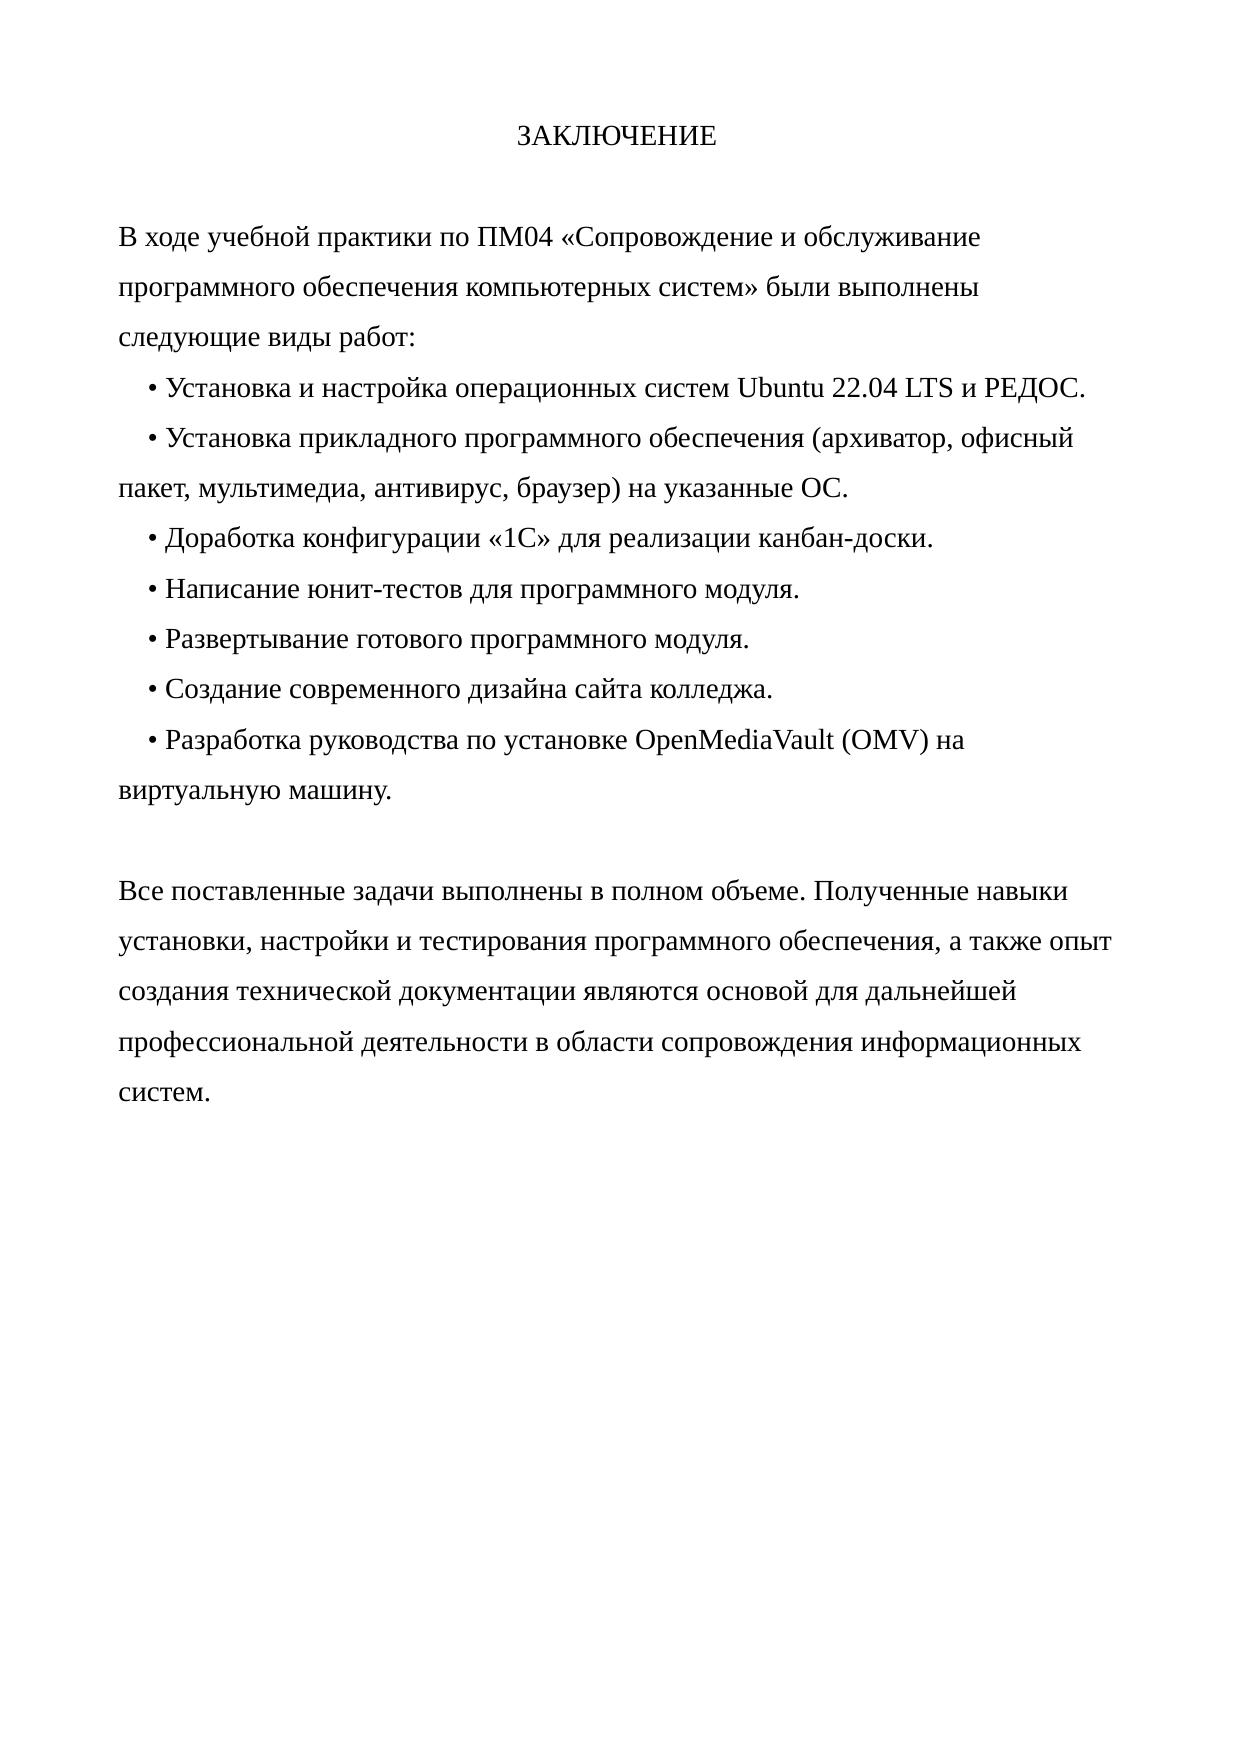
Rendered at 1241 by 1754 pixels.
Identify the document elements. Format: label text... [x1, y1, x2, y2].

text В ходе учебной практики по ПМ04 «Сопровождение и обслуживание программного обеспечения компьютерных систем» были выполнены следующие виды работ: [118, 219, 1116, 353]
text • Установка и настройка операционных систем Ubuntu 22.04 LTS и РЕДОС. [118, 370, 1116, 403]
text ЗАКЛЮЧЕНИЕ [118, 118, 1116, 152]
text • Установка прикладного программного обеспечения (архиватор, офисный пакет, мультимедиа, антивирус, браузер) на указанные ОС. [118, 420, 1116, 504]
text • Доработка конфигурации «1С» для реализации канбан-доски. [118, 521, 1116, 554]
text • Разработка руководства по установке OpenMediaVault (OMV) на виртуальную машину. [118, 722, 1116, 806]
text • Написание юнит-тестов для программного модуля. [118, 571, 1116, 604]
text Все поставленные задачи выполнены в полном объеме. Полученные навыки установки, настройки и тестирования программного обеспечения, а также опыт создания технической документации являются основой для дальнейшей профессиональной деятельности в области сопровождения информационных систем. [118, 873, 1116, 1108]
text • Развертывание готового программного модуля. [118, 621, 1116, 655]
text • Создание современного дизайна сайта колледжа. [118, 672, 1116, 705]
